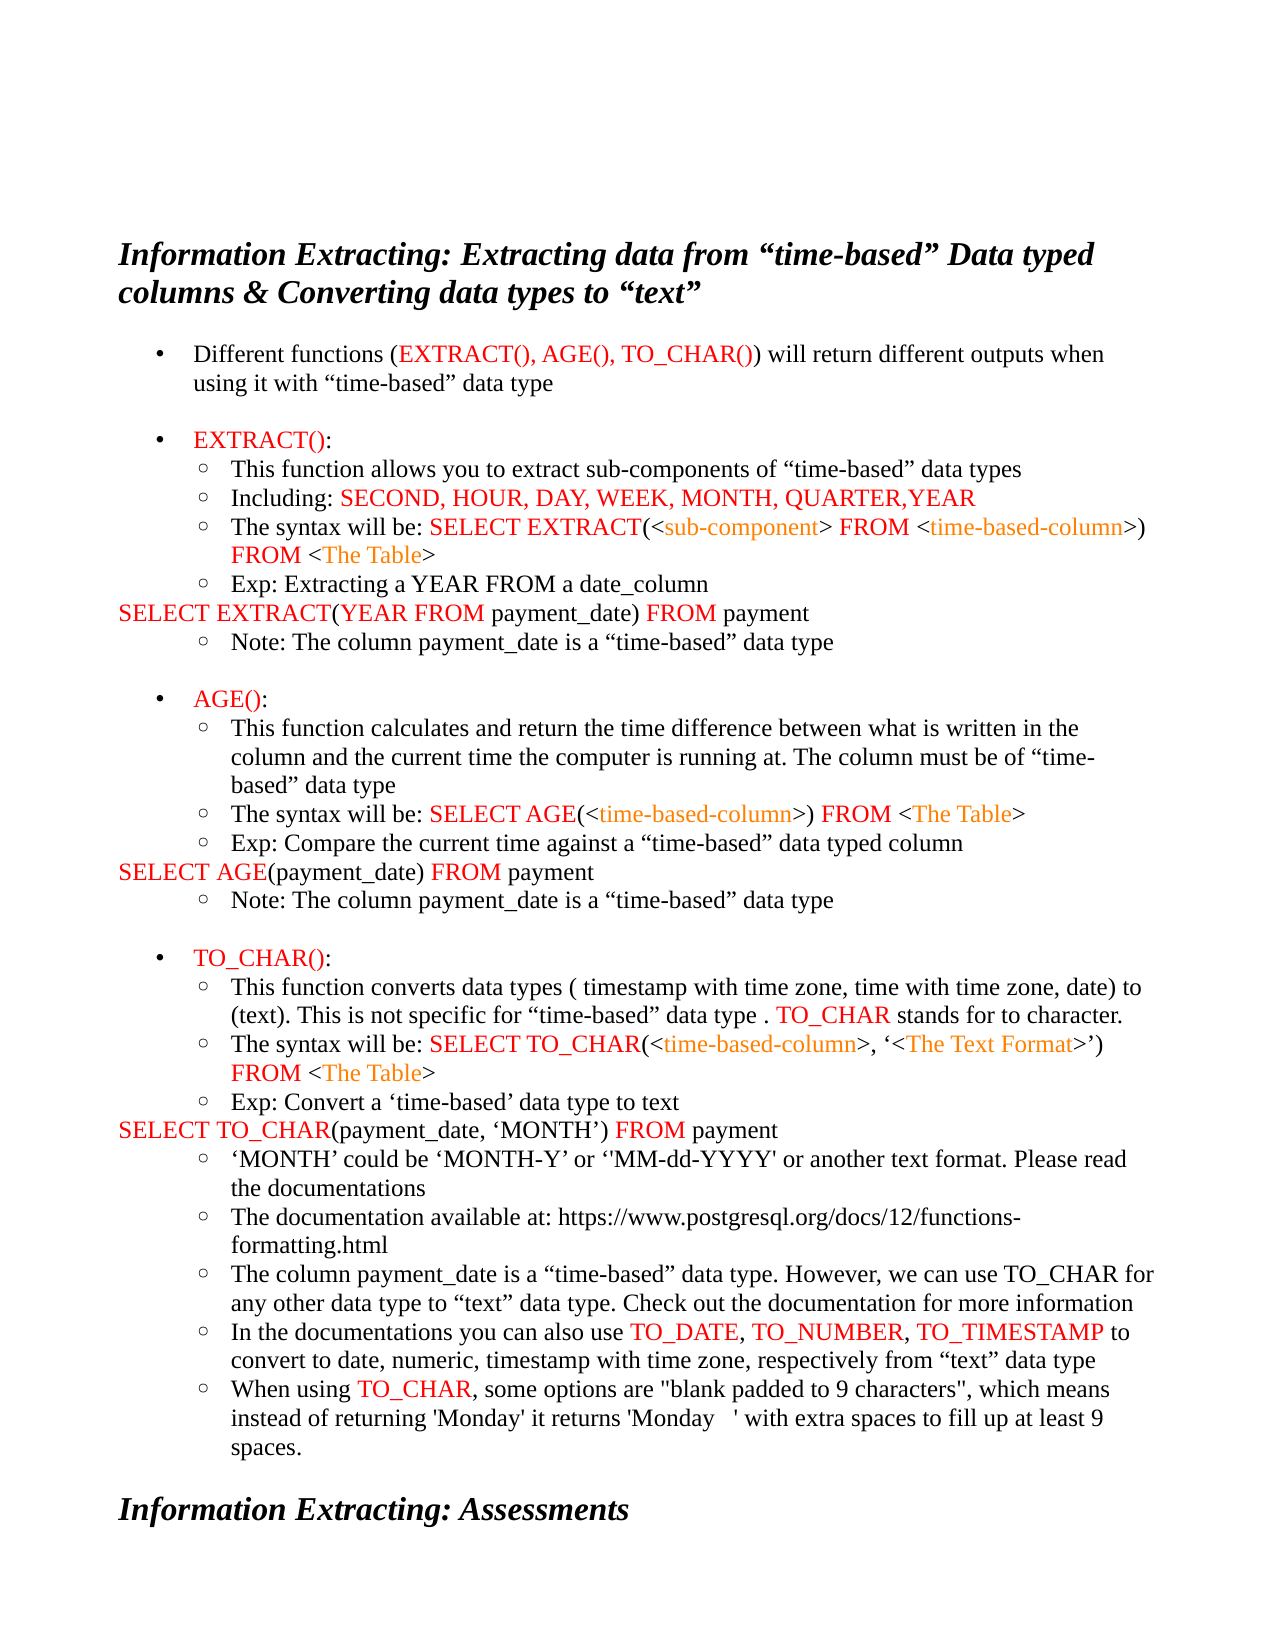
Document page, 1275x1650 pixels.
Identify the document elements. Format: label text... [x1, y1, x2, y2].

list The syntax will be: SELECT AGE(<time-based-column>) FROM <The Table> [193, 799, 1157, 828]
list Note: The column payment_date is a “time-based” data type [193, 627, 1157, 656]
list Including: SECOND, HOUR, DAY, WEEK, MONTH, QUARTER,YEAR [193, 483, 1157, 512]
list AGE(): [156, 684, 1157, 713]
text SELECT AGE(payment_date) FROM payment [118, 857, 1157, 886]
list ‘MONTH’ could be ‘MONTH-Y’ or ‘'MM-dd-YYYY' or another text format. Please read the documentations [193, 1144, 1157, 1202]
text SELECT TO_CHAR(payment_date, ‘MONTH’) FROM payment [118, 1116, 1157, 1144]
list Exp: Convert a ‘time-based’ data type to text [193, 1087, 1157, 1116]
list EXTRACT(): [156, 426, 1157, 454]
list Different functions (EXTRACT(), AGE(), TO_CHAR()) will return different outputs when using it with “time-based” data type [156, 339, 1157, 397]
list This function allows you to extract sub-components of “time-based” data types [193, 454, 1157, 483]
list The syntax will be: SELECT EXTRACT(<sub-component> FROM <time-based-column>) FROM <The Table> [193, 512, 1157, 569]
list Exp: Extracting a YEAR FROM a date_column [193, 569, 1157, 598]
list Note: The column payment_date is a “time-based” data type [193, 886, 1157, 914]
list TO_CHAR(): [156, 943, 1157, 972]
list The documentation available at: https://www.postgresql.org/docs/12/functions-formatting.html [193, 1202, 1157, 1259]
list In the documentations you can also use TO_DATE, TO_NUMBER, TO_TIMESTAMP to convert to date, numeric, timestamp with time zone, respectively from “text” data type [193, 1317, 1157, 1374]
list This function converts data types ( timestamp with time zone, time with time zone, date) to (text). This is not specific for “time-based” data type . TO_CHAR stands for to character. [193, 972, 1157, 1029]
list The column payment_date is a “time-based” data type. However, we can use TO_CHAR for any other data type to “text” data type. Check out the documentation for more information [193, 1259, 1157, 1317]
list When using TO_CHAR, some options are "blank padded to 9 characters", which means instead of returning 'Monday' it returns 'Monday ' with extra spaces to fill up at least 9 spaces. [193, 1374, 1157, 1461]
list The syntax will be: SELECT TO_CHAR(<time-based-column>, ‘<The Text Format>’) FROM <The Table> [193, 1029, 1157, 1087]
text Information Extracting: Assessments [118, 1489, 1157, 1528]
list Exp: Compare the current time against a “time-based” data typed column [193, 828, 1157, 857]
text Information Extracting: Extracting data from “time-based” Data typed columns & Converting data types to “text” [118, 234, 1157, 311]
list This function calculates and return the time difference between what is written in the column and the current time the computer is running at. The column must be of “time-based” data type [193, 713, 1157, 799]
text SELECT EXTRACT(YEAR FROM payment_date) FROM payment [118, 598, 1157, 627]
